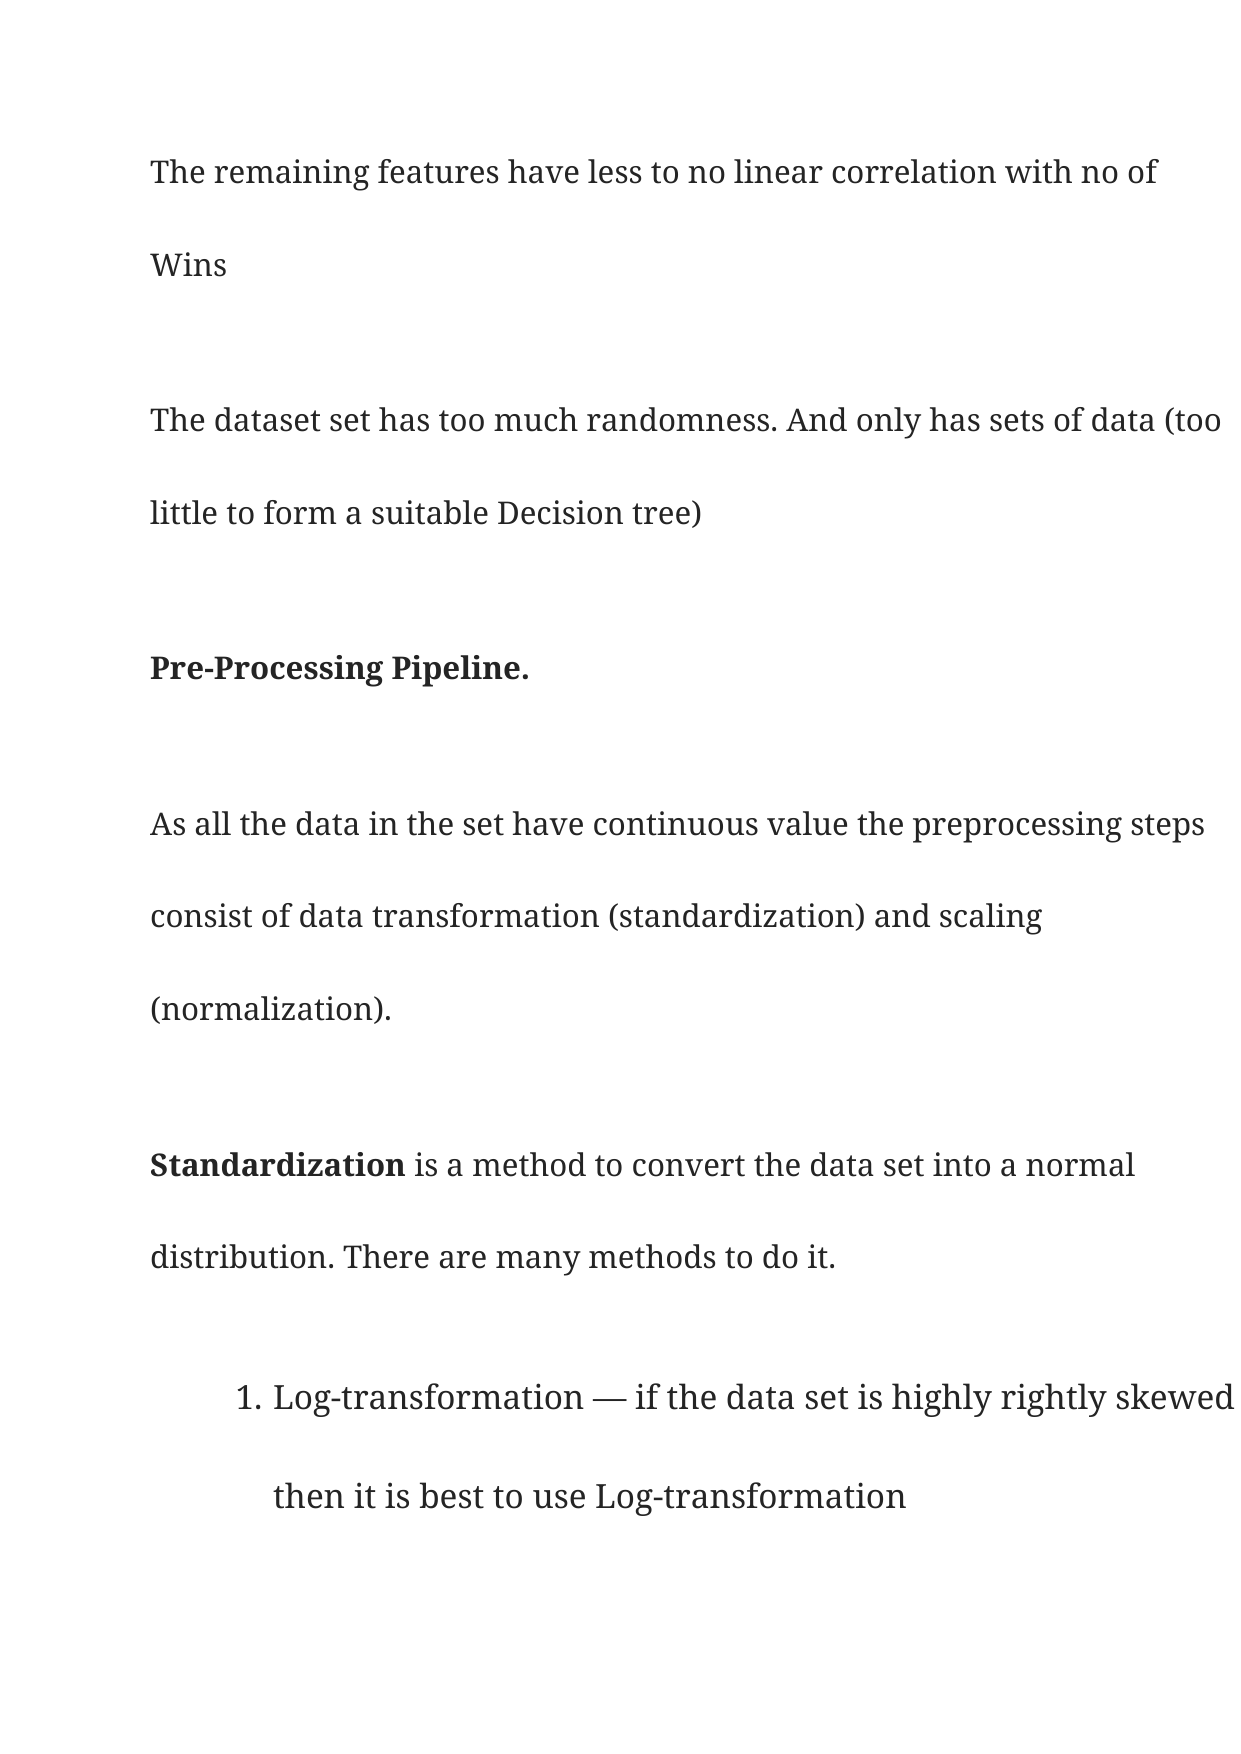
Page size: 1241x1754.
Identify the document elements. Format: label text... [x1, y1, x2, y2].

text As all the data in the set have continuous value the preprocessing steps consist of data transformation (standardization) and scaling (normalization). [150, 802, 1240, 1030]
text Pre-Processing Pipeline. [150, 646, 1240, 689]
list Log-transformation — if the data set is highly rightly skewed then it is best to use Log-transformation [235, 1374, 1240, 1518]
text The dataset set has too much randomness. And only has sets of data (too little to form a suitable Decision tree) [150, 398, 1240, 533]
text The remaining features have less to no linear correlation with no of Wins [150, 150, 1240, 285]
text Standardization is a method to convert the data set into a normal distribution. There are many methods to do it. [150, 1142, 1240, 1278]
